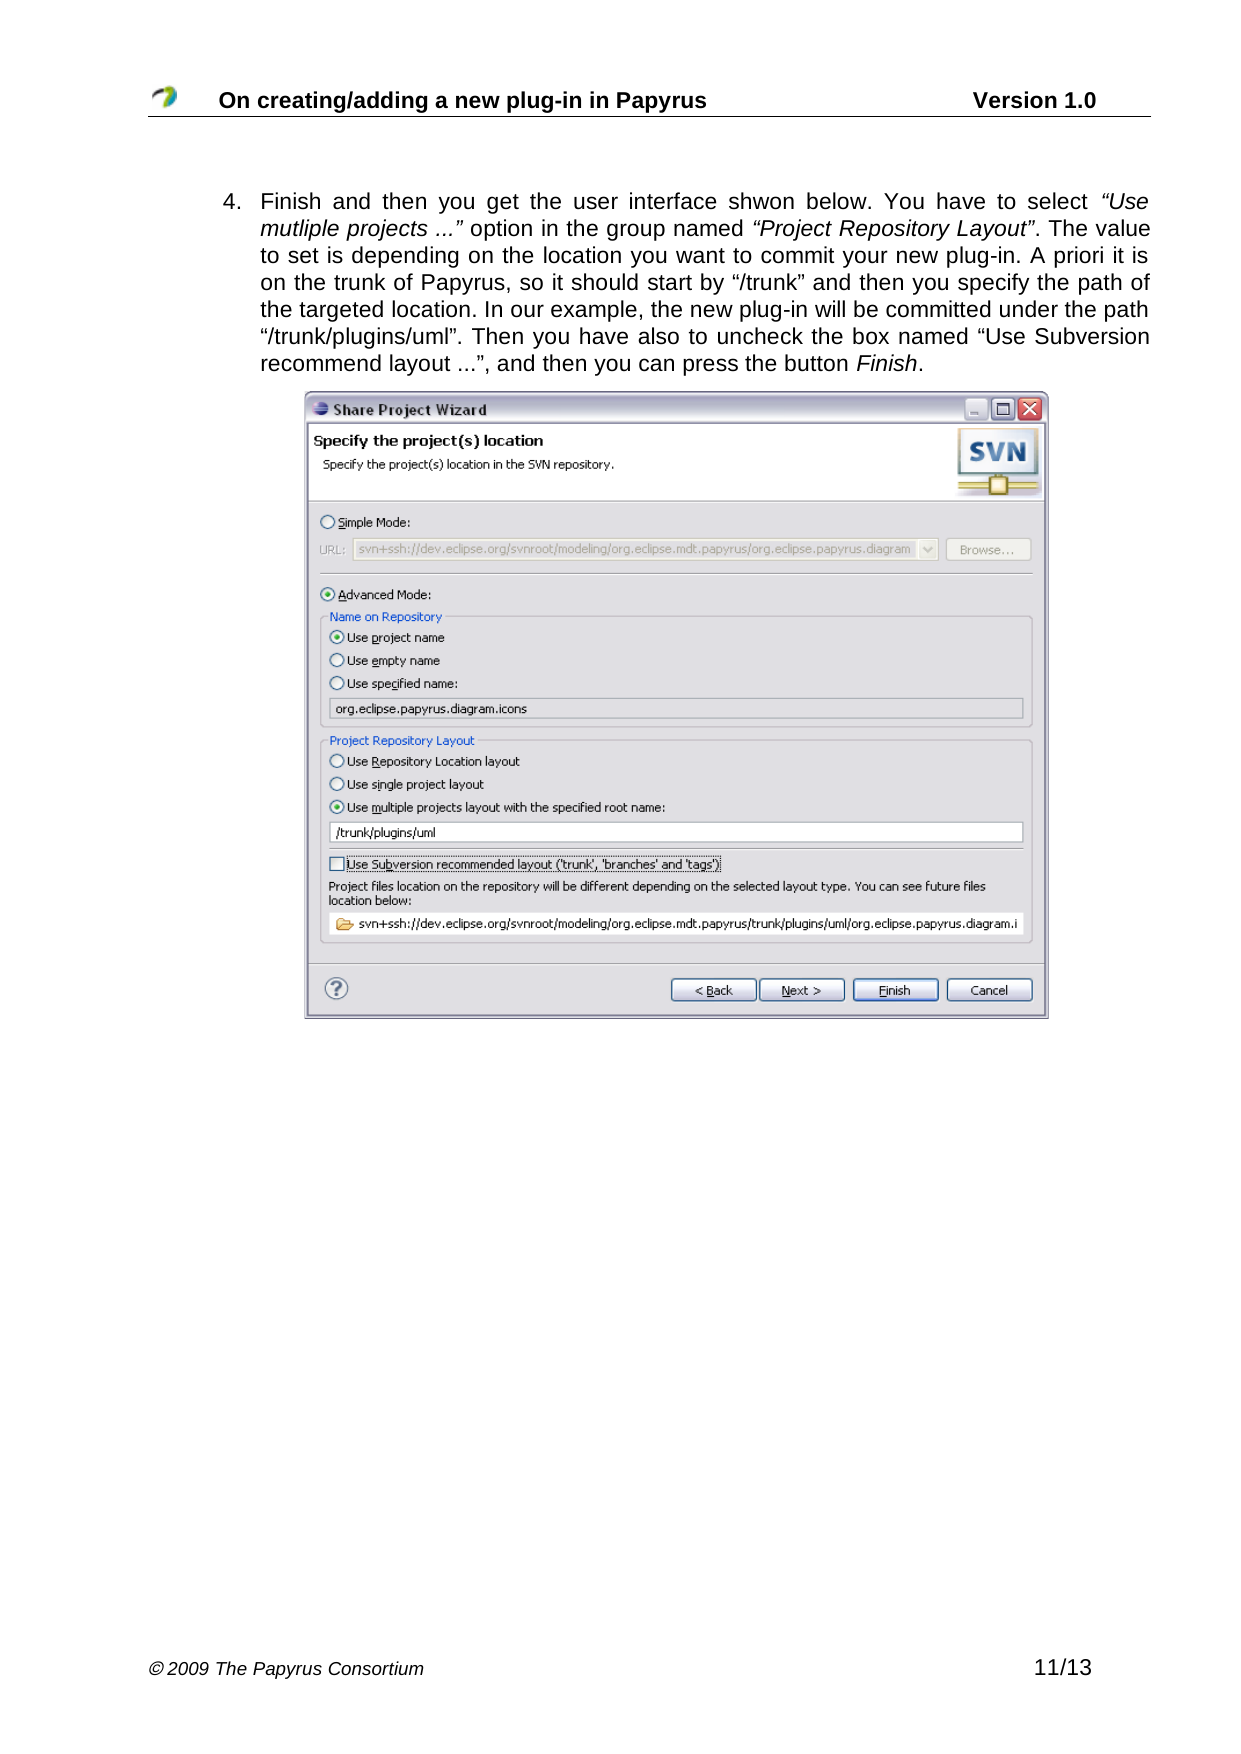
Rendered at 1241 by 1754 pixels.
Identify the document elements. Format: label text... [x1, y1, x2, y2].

picture [304, 391, 1049, 1019]
picture [152, 84, 177, 110]
list Finish and then you get the user interface shwon below. You have to select “Use mutliple projects ...” option in the group named “Project Repository Layout”. The value to set is depending on the location you want to commit your new plug-in. A priori it is on the trunk of Papyrus, so it should start by “/trunk” and then you specify the path of the targeted location. In our example, the new plug-in will be committed under the path “/trunk/plugins/uml”. Then you have also to uncheck the box named “Use Subversion recommend layout ...”, and then you can press the button Finish. [223, 187, 1151, 377]
